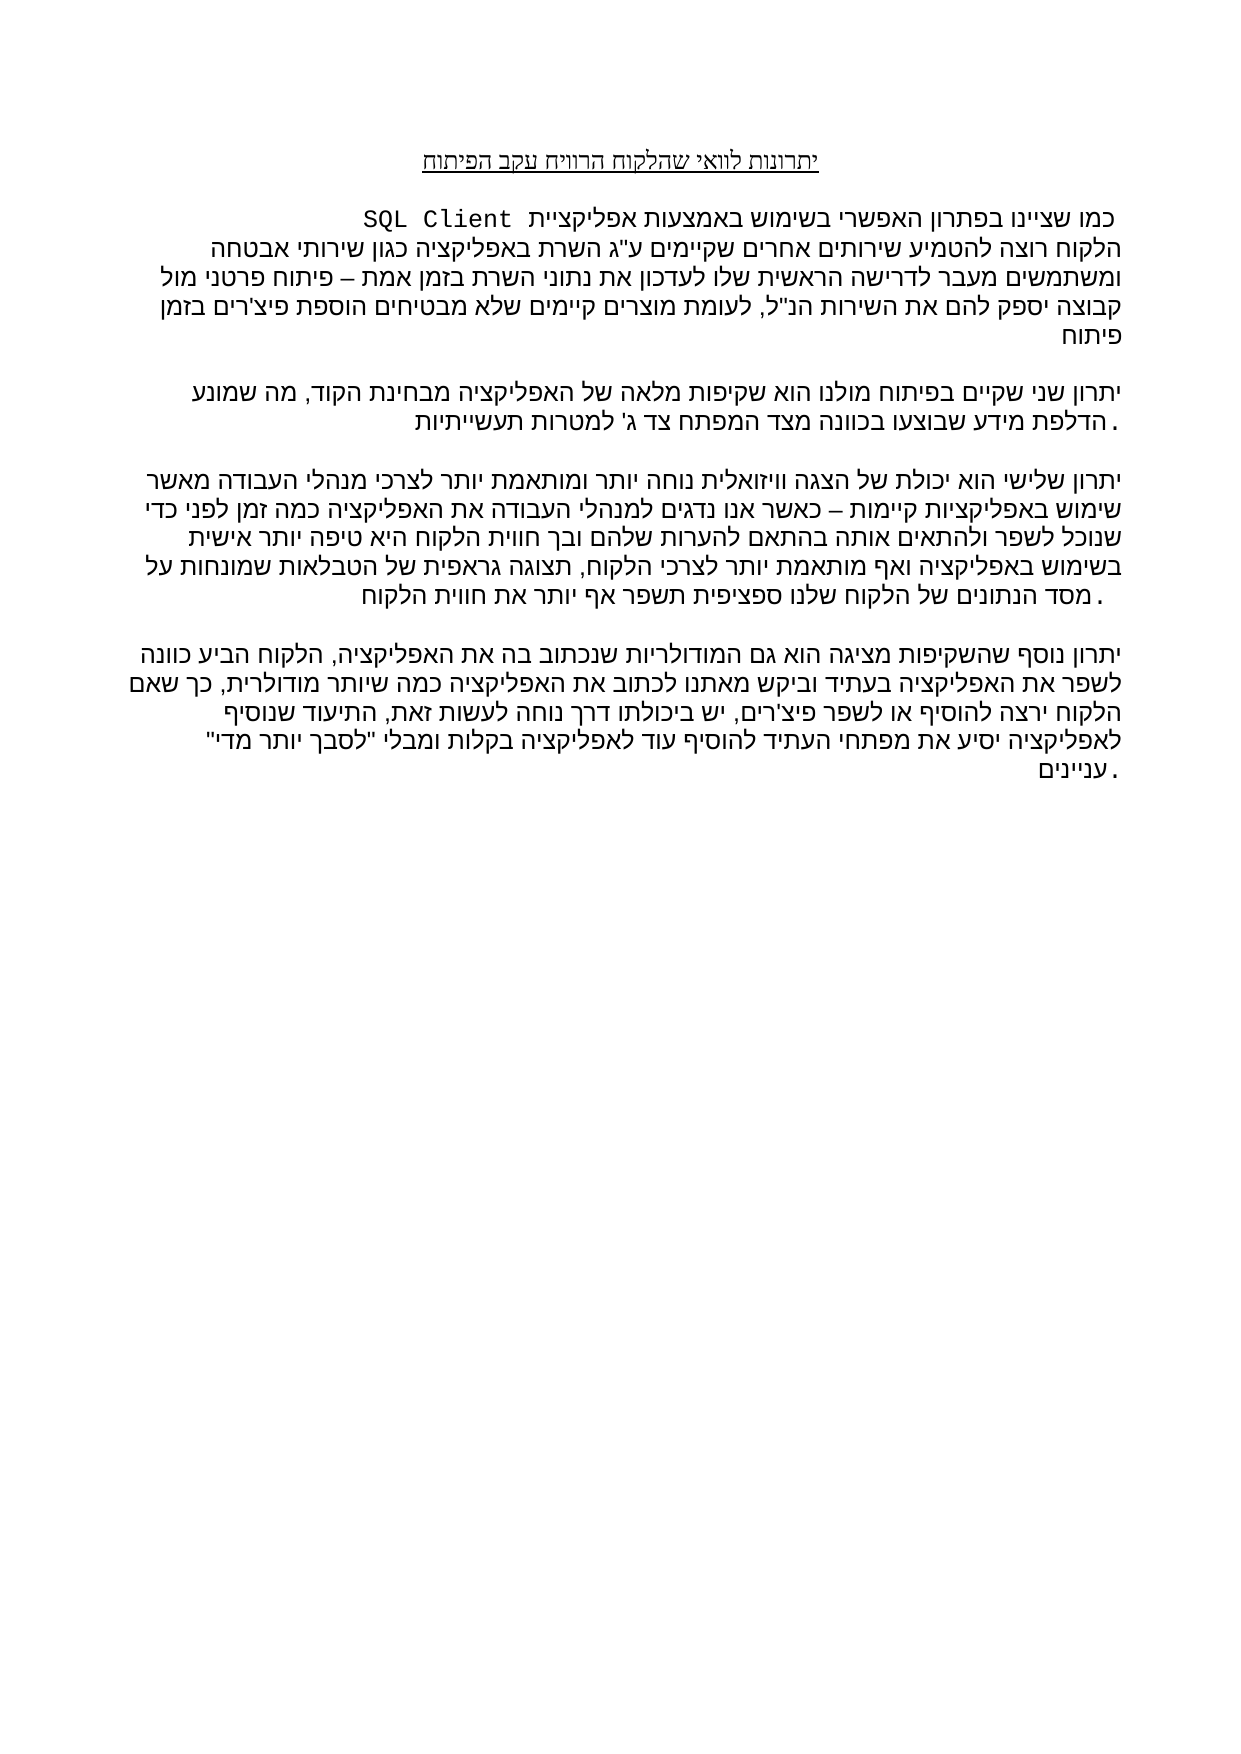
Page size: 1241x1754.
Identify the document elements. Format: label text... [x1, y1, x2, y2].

text הלקוח רוצה להטמיע שירותים אחרים שקיימים ע"ג השרת באפליקציה כגון שירותי אבטחה ומשתמשים מעבר לדרישה הראשית שלו לעדכון את נתוני השרת בזמן אמת – פיתוח פרטני מול קבוצה יספק להם את השירות הנ"ל, לעומת מוצרים קיימים שלא מבטיחים הוספת פיצ'רים בזמן פיתוח [118, 234, 1122, 349]
text SQL Client כמו שציינו בפתרון האפשרי בשימוש באמצעות אפליקציית [118, 203, 1122, 234]
text יתרון שלישי הוא יכולת של הצגה וויזואלית נוחה יותר ומותאמת יותר לצרכי מנהלי העבודה מאשר שימוש באפליקציות קיימות – כאשר אנו נדגים למנהלי העבודה את האפליקציה כמה זמן לפני כדי שנוכל לשפר ולהתאים אותה בהתאם להערות שלהם ובך חווית הלקוח היא טיפה יותר אישית בשימוש באפליקציה ואף מותאמת יותר לצרכי הלקוח, תצוגה גראפית של הטבלאות שמונחות על מסד הנתונים של הלקוח שלנו ספציפית תשפר אף יותר את חווית הלקוח. [118, 466, 1122, 612]
text יתרון שני שקיים בפיתוח מולנו הוא שקיפות מלאה של האפליקציה מבחינת הקוד, מה שמונע הדלפת מידע שבוצעו בכוונה מצד המפתח צד ג' למטרות תעשייתיות. [118, 378, 1122, 437]
text יתרונות לוואי שהלקוח הרוויח עקב הפיתוח [118, 146, 1122, 175]
text יתרון נוסף שהשקיפות מציגה הוא גם המודולריות שנכתוב בה את האפליקציה, הלקוח הביע כוונה לשפר את האפליקציה בעתיד וביקש מאתנו לכתוב את האפליקציה כמה שיותר מודולרית, כך שאם הלקוח ירצה להוסיף או לשפר פיצ'רים, יש ביכולתו דרך נוחה לעשות זאת, התיעוד שנוסיף לאפליקציה יסיע את מפתחי העתיד להוסיף עוד לאפליקציה בקלות ומבלי "לסבך יותר מדי" עניינים. [118, 640, 1122, 786]
